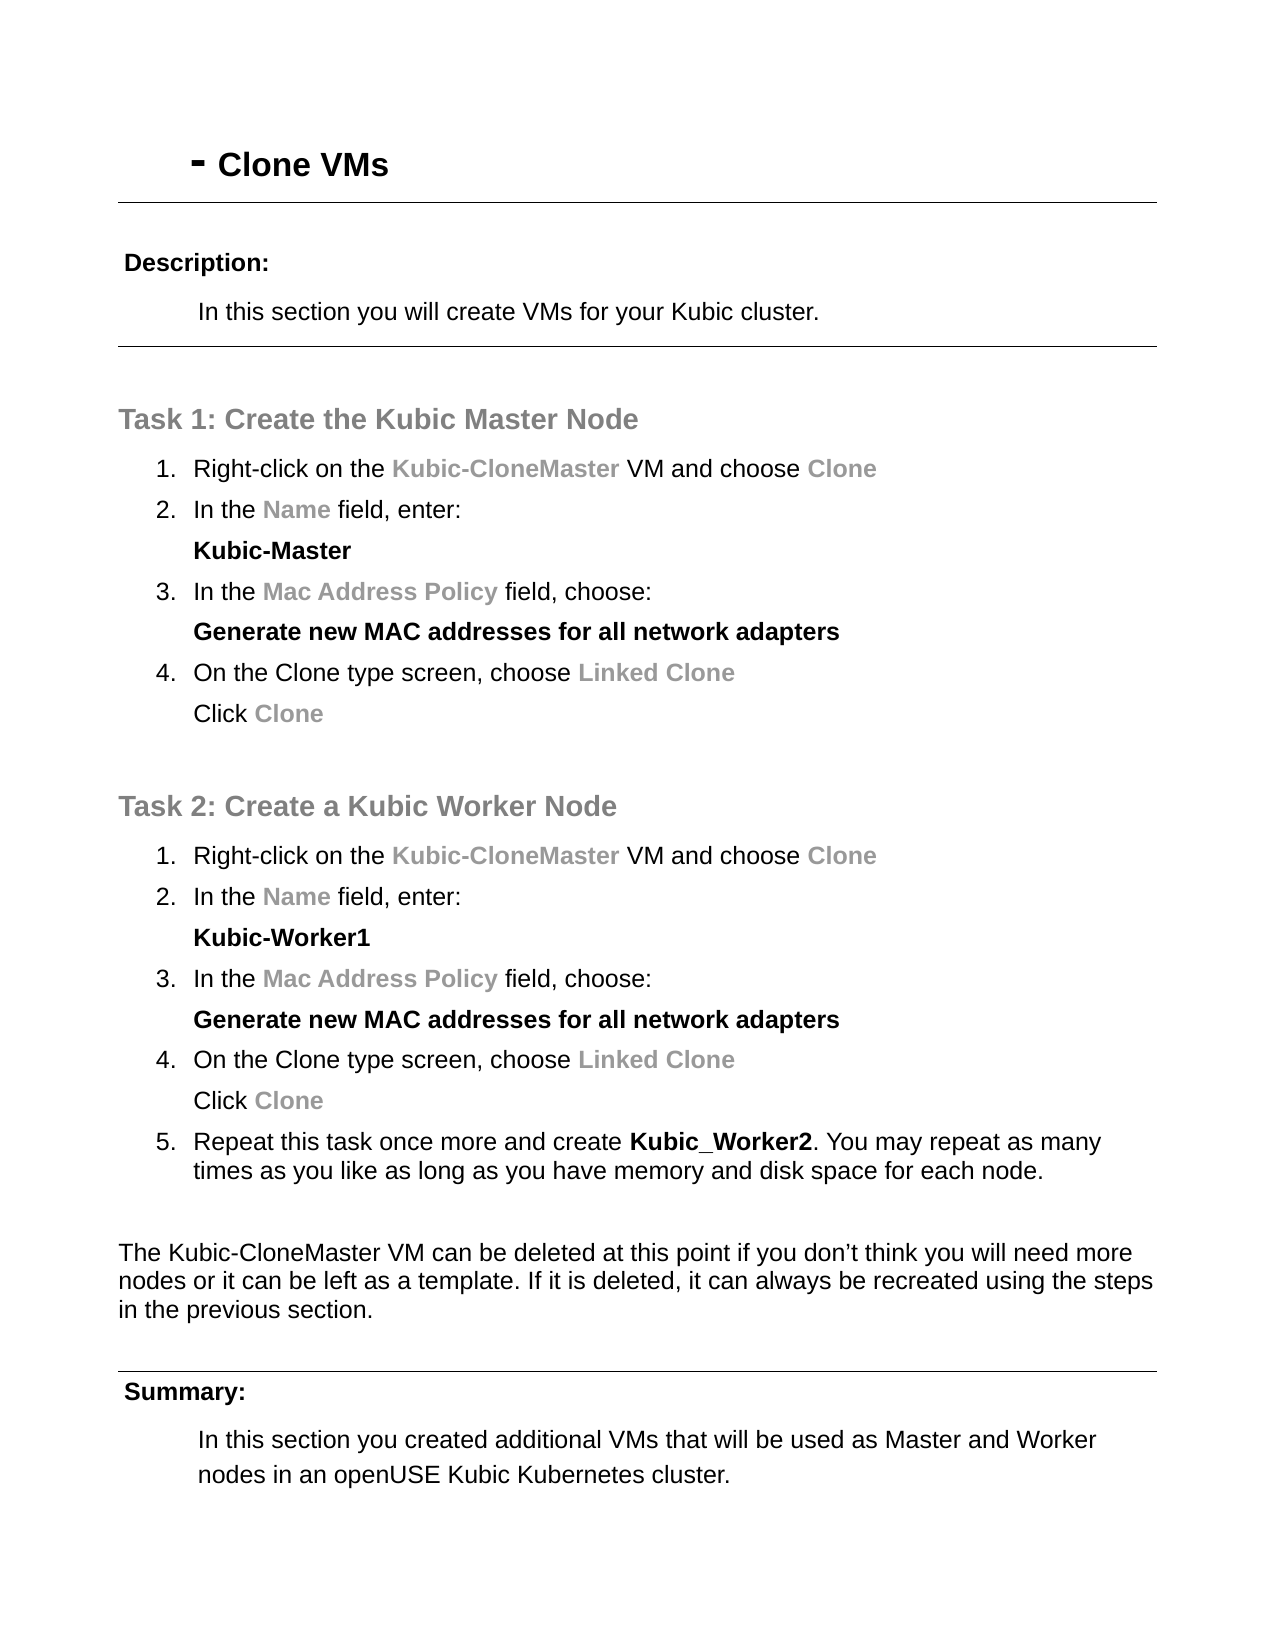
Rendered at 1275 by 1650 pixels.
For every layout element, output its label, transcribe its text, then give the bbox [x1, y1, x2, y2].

list Generate new MAC addresses for all network adapters [156, 1004, 1157, 1033]
list Generate new MAC addresses for all network adapters [156, 617, 1157, 646]
subtitle Task 1: Create the Kubic Master Node [118, 402, 1157, 435]
list On the Clone type screen, choose Linked Clone [156, 658, 1157, 687]
table_header Summary: In this section you created additional VMs that will be used as Master and Worker nodes in an openUSE Kubic Kubernetes cluster. [118, 1372, 1157, 1509]
list In the Mac Address Policy field, choose: [156, 964, 1157, 992]
list In the Name field, enter: [156, 882, 1157, 911]
table_header Clone VMs [212, 118, 1157, 202]
list Kubic-Master [156, 536, 1157, 564]
text The Kubic-CloneMaster VM can be deleted at this point if you don’t think you will need more nodes or it can be left as a template. If it is deleted, it can always be recreated using the steps in the previous section. [118, 1237, 1157, 1324]
list Click Clone [156, 699, 1157, 728]
list Right-click on the Kubic-CloneMaster VM and choose Clone [156, 454, 1157, 483]
list Right-click on the Kubic-CloneMaster VM and choose Clone [156, 841, 1157, 870]
list In the Mac Address Policy field, choose: [156, 576, 1157, 605]
list In the Name field, enter: [156, 495, 1157, 523]
table_header - [118, 118, 212, 202]
subtitle Task 2: Create a Kubic Worker Node [118, 789, 1157, 823]
table_header Description: In this section you will create VMs for your Kubic cluster. [118, 243, 1157, 346]
list On the Clone type screen, choose Linked Clone [156, 1045, 1157, 1074]
list Kubic-Worker1 [156, 923, 1157, 952]
list Repeat this task once more and create Kubic_Worker2. You may repeat as many times as you like as long as you have memory and disk space for each node. [156, 1127, 1157, 1184]
list Click Clone [156, 1086, 1157, 1115]
